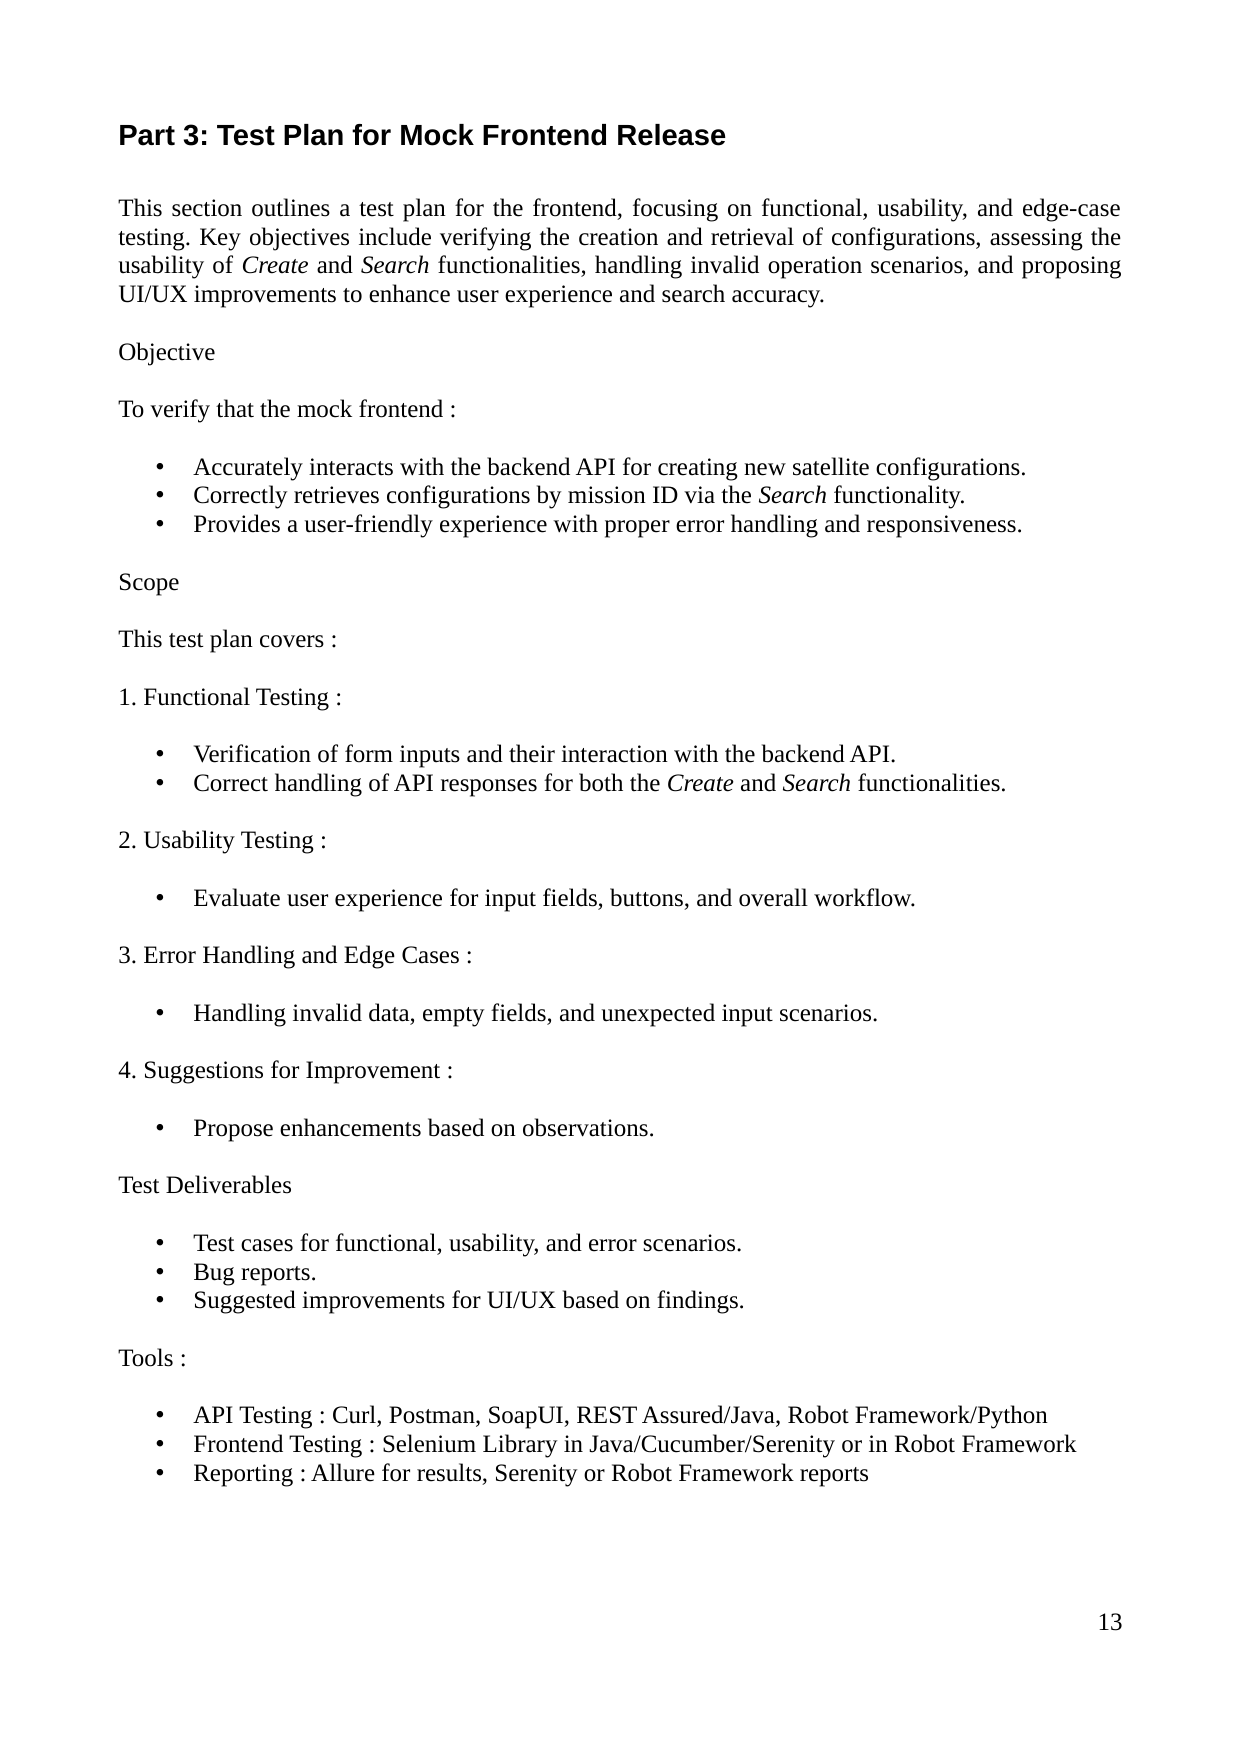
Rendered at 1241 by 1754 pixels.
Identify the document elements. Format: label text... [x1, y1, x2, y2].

text 4. Suggestions for Improvement : [118, 1055, 1122, 1084]
text 1. Functional Testing : [118, 682, 1122, 710]
text Tools : [118, 1343, 1122, 1372]
list API Testing : Curl, Postman, SoapUI, REST Assured/Java, Robot Framework/Python [156, 1400, 1122, 1429]
text To verify that the mock frontend : [118, 394, 1122, 423]
list Reporting : Allure for results, Serenity or Robot Framework reports [156, 1458, 1122, 1487]
list Correctly retrieves configurations by mission ID via the Search functionality. [156, 480, 1122, 509]
list Accurately interacts with the backend API for creating new satellite configurations. [156, 452, 1122, 480]
text 2. Usability Testing : [118, 825, 1122, 854]
list Provides a user-friendly experience with proper error handling and responsiveness. [156, 509, 1122, 538]
text Objective [118, 337, 1122, 365]
text Scope [118, 567, 1122, 595]
text 3. Error Handling and Edge Cases : [118, 940, 1122, 969]
list Frontend Testing : Selenium Library in Java/Cucumber/Serenity or in Robot Framework [156, 1429, 1122, 1458]
list Correct handling of API responses for both the Create and Search functionalities. [156, 768, 1122, 797]
list Handling invalid data, empty fields, and unexpected input scenarios. [156, 998, 1122, 1027]
text This test plan covers : [118, 624, 1122, 653]
list Verification of form inputs and their interaction with the backend API. [156, 739, 1122, 768]
list Test cases for functional, usability, and error scenarios. [156, 1228, 1122, 1257]
text Test Deliverables [118, 1170, 1122, 1199]
text This section outlines a test plan for the frontend, focusing on functional, usability, and edge-case testing. Key objectives include verifying the creation and retrieval of configurations, assessing the usability of Create and Search functionalities, handling invalid operation scenarios, and proposing UI/UX improvements to enhance user experience and search accuracy. [118, 193, 1122, 308]
list Bug reports. [156, 1257, 1122, 1285]
list Propose enhancements based on observations. [156, 1113, 1122, 1142]
list Evaluate user experience for input fields, buttons, and overall workflow. [156, 883, 1122, 912]
subtitle Part 3: Test Plan for Mock Frontend Release [118, 118, 1122, 152]
list Suggested improvements for UI/UX based on findings. [156, 1285, 1122, 1314]
